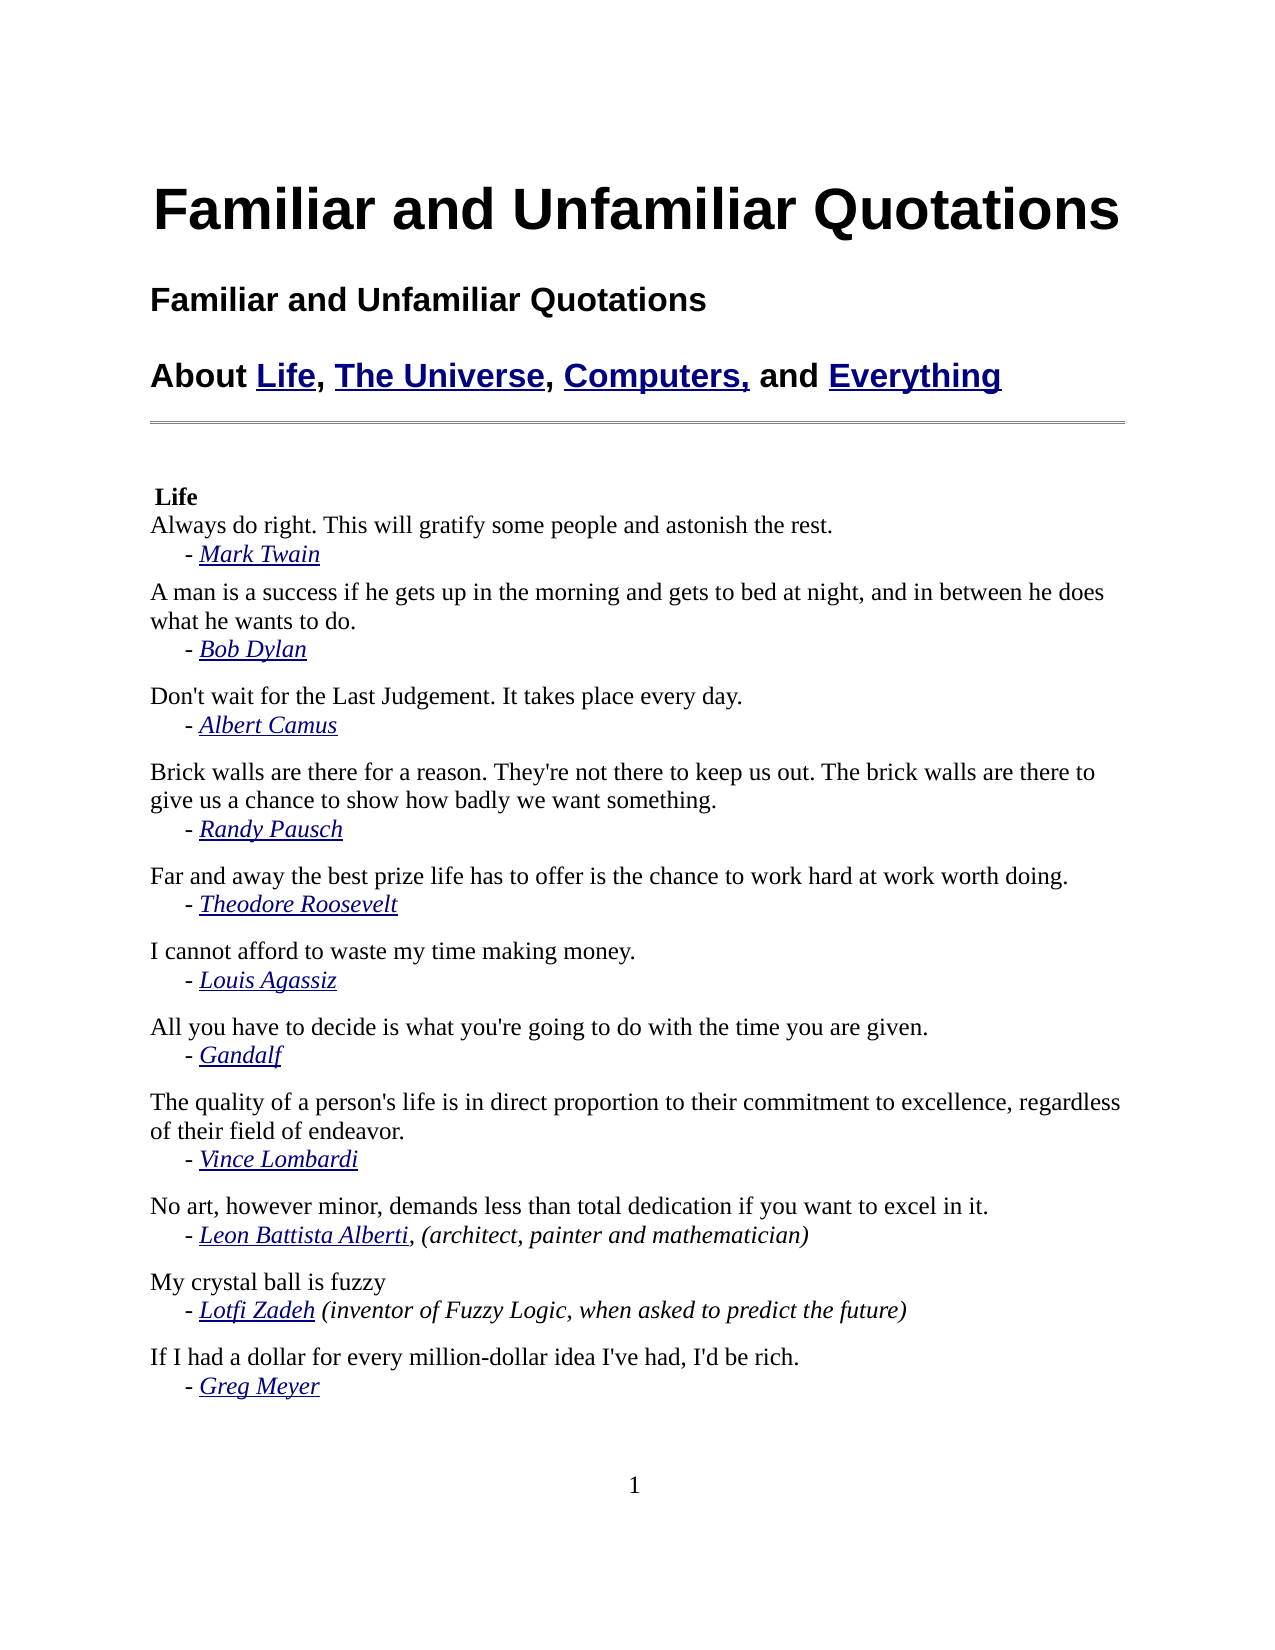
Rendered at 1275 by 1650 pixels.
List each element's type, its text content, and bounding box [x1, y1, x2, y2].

text Brick walls are there for a reason. They're not there to keep us out. The brick walls are there to give us a chance to show how badly we want something. - Randy Pausch [150, 757, 1125, 843]
text A man is a success if he gets up in the morning and gets to bed at night, and in between he does what he wants to do. - Bob Dylan [150, 577, 1125, 663]
text Don't wait for the Last Judgement. It takes place every day. - Albert Camus [150, 681, 1125, 739]
text Always do right. This will gratify some people and astonish the rest. - Mark Twain [150, 511, 1125, 568]
title Familiar and Unfamiliar Quotations [150, 175, 1125, 242]
subtitle About Life, The Universe, Computers, and Everything [150, 356, 1125, 394]
text The quality of a person's life is in direct proportion to their commitment to excellence, regardless of their field of endeavor. - Vince Lombardi [150, 1087, 1125, 1173]
text All you have to decide is what you're going to do with the time you are given. - Gandalf [150, 1012, 1125, 1069]
subtitle Familiar and Unfamiliar Quotations [150, 279, 1125, 318]
text If I had a dollar for every million-dollar idea I've had, I'd be rich. - Greg Meyer [150, 1342, 1125, 1399]
text I cannot afford to waste my time making money. - Louis Agassiz [150, 936, 1125, 994]
table_header Life [150, 482, 1125, 511]
text Far and away the best prize life has to offer is the chance to work hard at work worth doing. - Theodore Roosevelt [150, 861, 1125, 918]
text My crystal ball is fuzzy - Lotfi Zadeh (inventor of Fuzzy Logic, when asked to predict the future) [150, 1267, 1125, 1324]
text No art, however minor, demands less than total dedication if you want to excel in it. - Leon Battista Alberti, (architect, painter and mathematician) [150, 1191, 1125, 1249]
